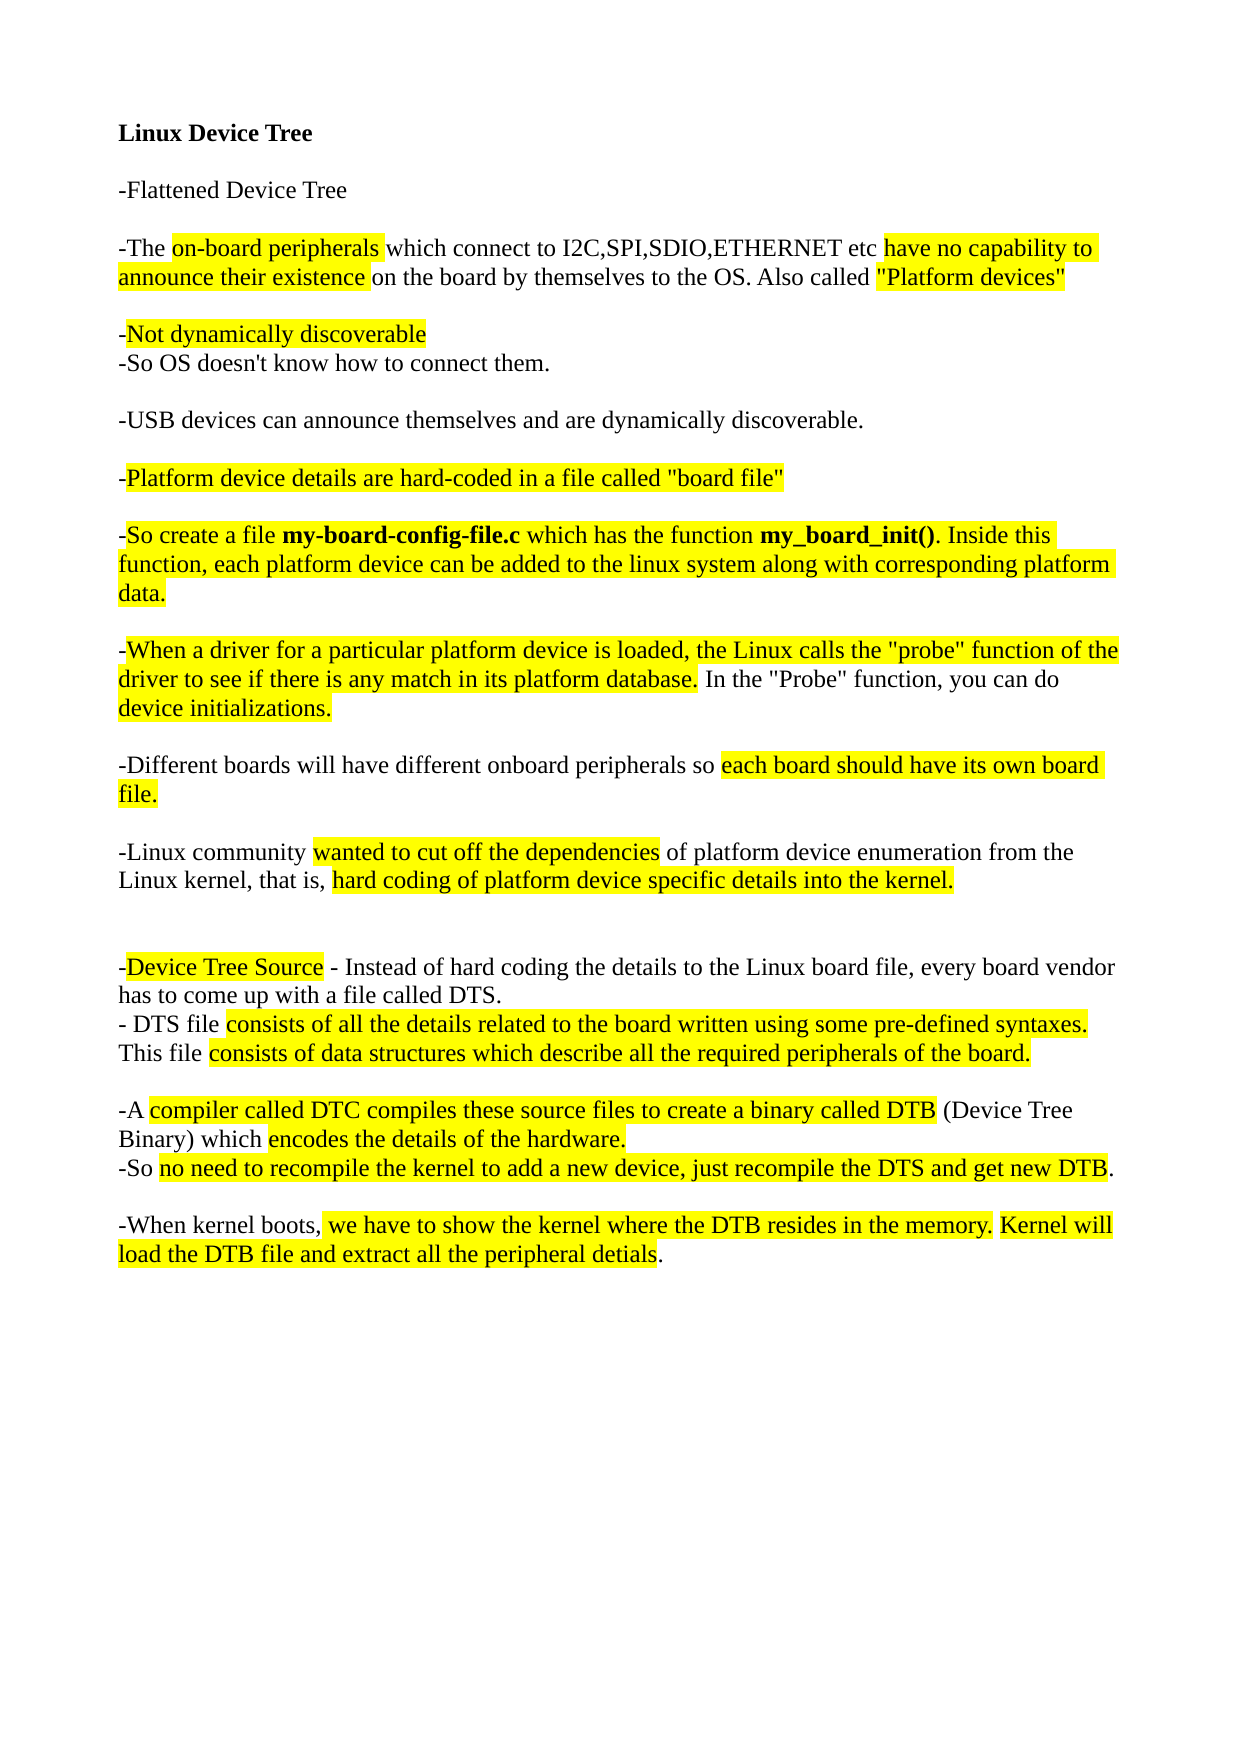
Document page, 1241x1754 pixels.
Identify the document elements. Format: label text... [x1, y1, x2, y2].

text -A compiler called DTC compiles these source files to create a binary called DTB (Device Tree Binary) which encodes the details of the hardware. [118, 1096, 1122, 1153]
text -Linux community wanted to cut off the dependencies of platform device enumeration from the Linux kernel, that is, hard coding of platform device specific details into the kernel. [118, 837, 1122, 894]
text Linux Device Tree [118, 118, 1122, 147]
text -When kernel boots, we have to show the kernel where the DTB resides in the memory. Kernel will load the DTB file and extract all the peripheral detials. [118, 1211, 1122, 1268]
text -Flattened Device Tree [118, 176, 1122, 204]
text -When a driver for a particular platform device is loaded, the Linux calls the "probe" function of the driver to see if there is any match in its platform database. In the "Probe" function, you can do device initializations. [118, 636, 1122, 722]
text -So no need to recompile the kernel to add a new device, just recompile the DTS and get new DTB. [118, 1153, 1122, 1182]
text -So OS doesn't know how to connect them. [118, 348, 1122, 377]
text -Platform device details are hard-coded in a file called "board file" [118, 463, 1122, 492]
text -Not dynamically discoverable [118, 319, 1122, 348]
text - DTS file consists of all the details related to the board written using some pre-defined syntaxes. This file consists of data structures which describe all the required peripherals of the board. [118, 1009, 1122, 1067]
text -So create a file my-board-config-file.c which has the function my_board_init(). Inside this function, each platform device can be added to the linux system along with corresponding platform data. [118, 521, 1122, 607]
text -The on-board peripherals which connect to I2C,SPI,SDIO,ETHERNET etc have no capability to announce their existence on the board by themselves to the OS. Also called "Platform devices" [118, 233, 1122, 291]
text -Device Tree Source - Instead of hard coding the details to the Linux board file, every board vendor has to come up with a file called DTS. [118, 952, 1122, 1009]
text -USB devices can announce themselves and are dynamically discoverable. [118, 406, 1122, 434]
text -Different boards will have different onboard peripherals so each board should have its own board file. [118, 751, 1122, 808]
